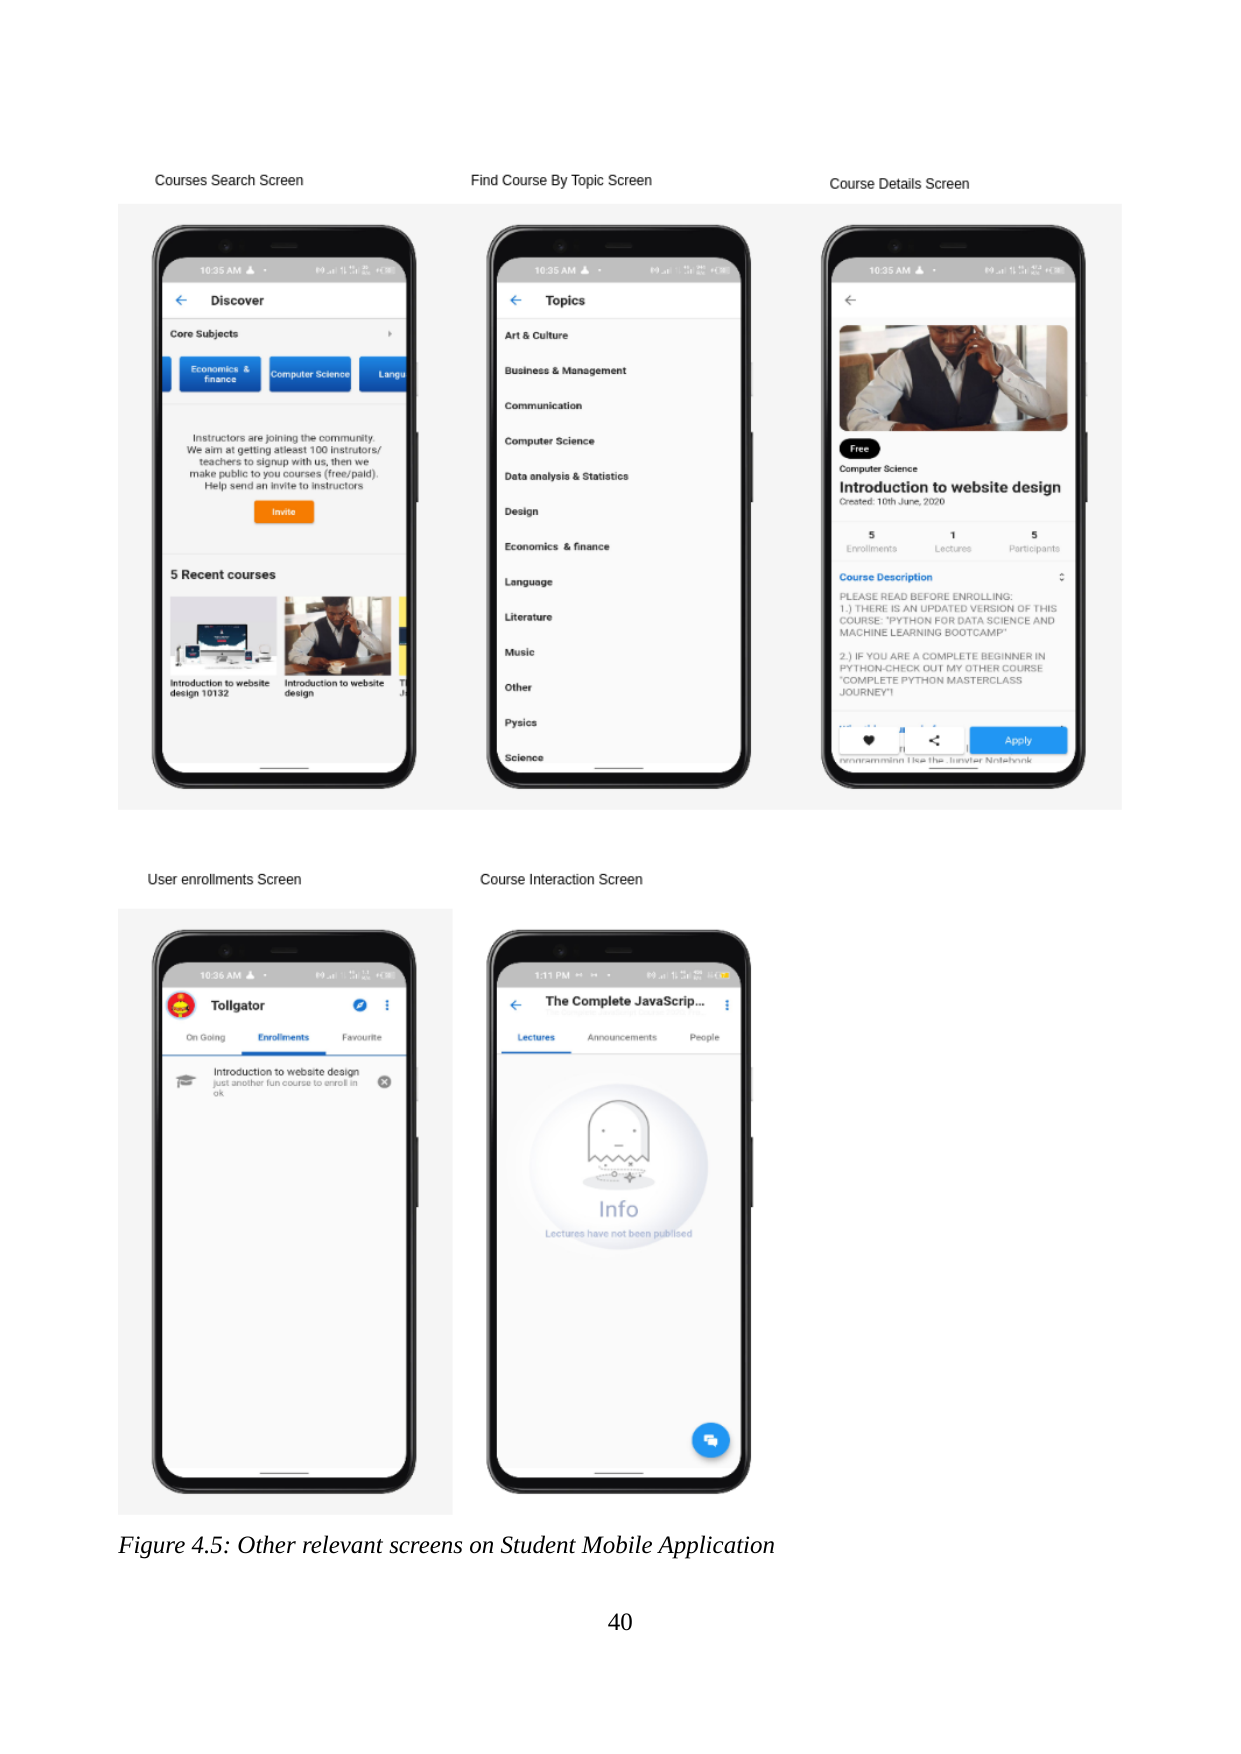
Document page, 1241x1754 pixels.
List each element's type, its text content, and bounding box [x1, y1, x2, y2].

text Figure 4.5: Other relevant screens on Student Mobile Application [118, 1516, 1122, 1559]
picture [118, 169, 1123, 1516]
